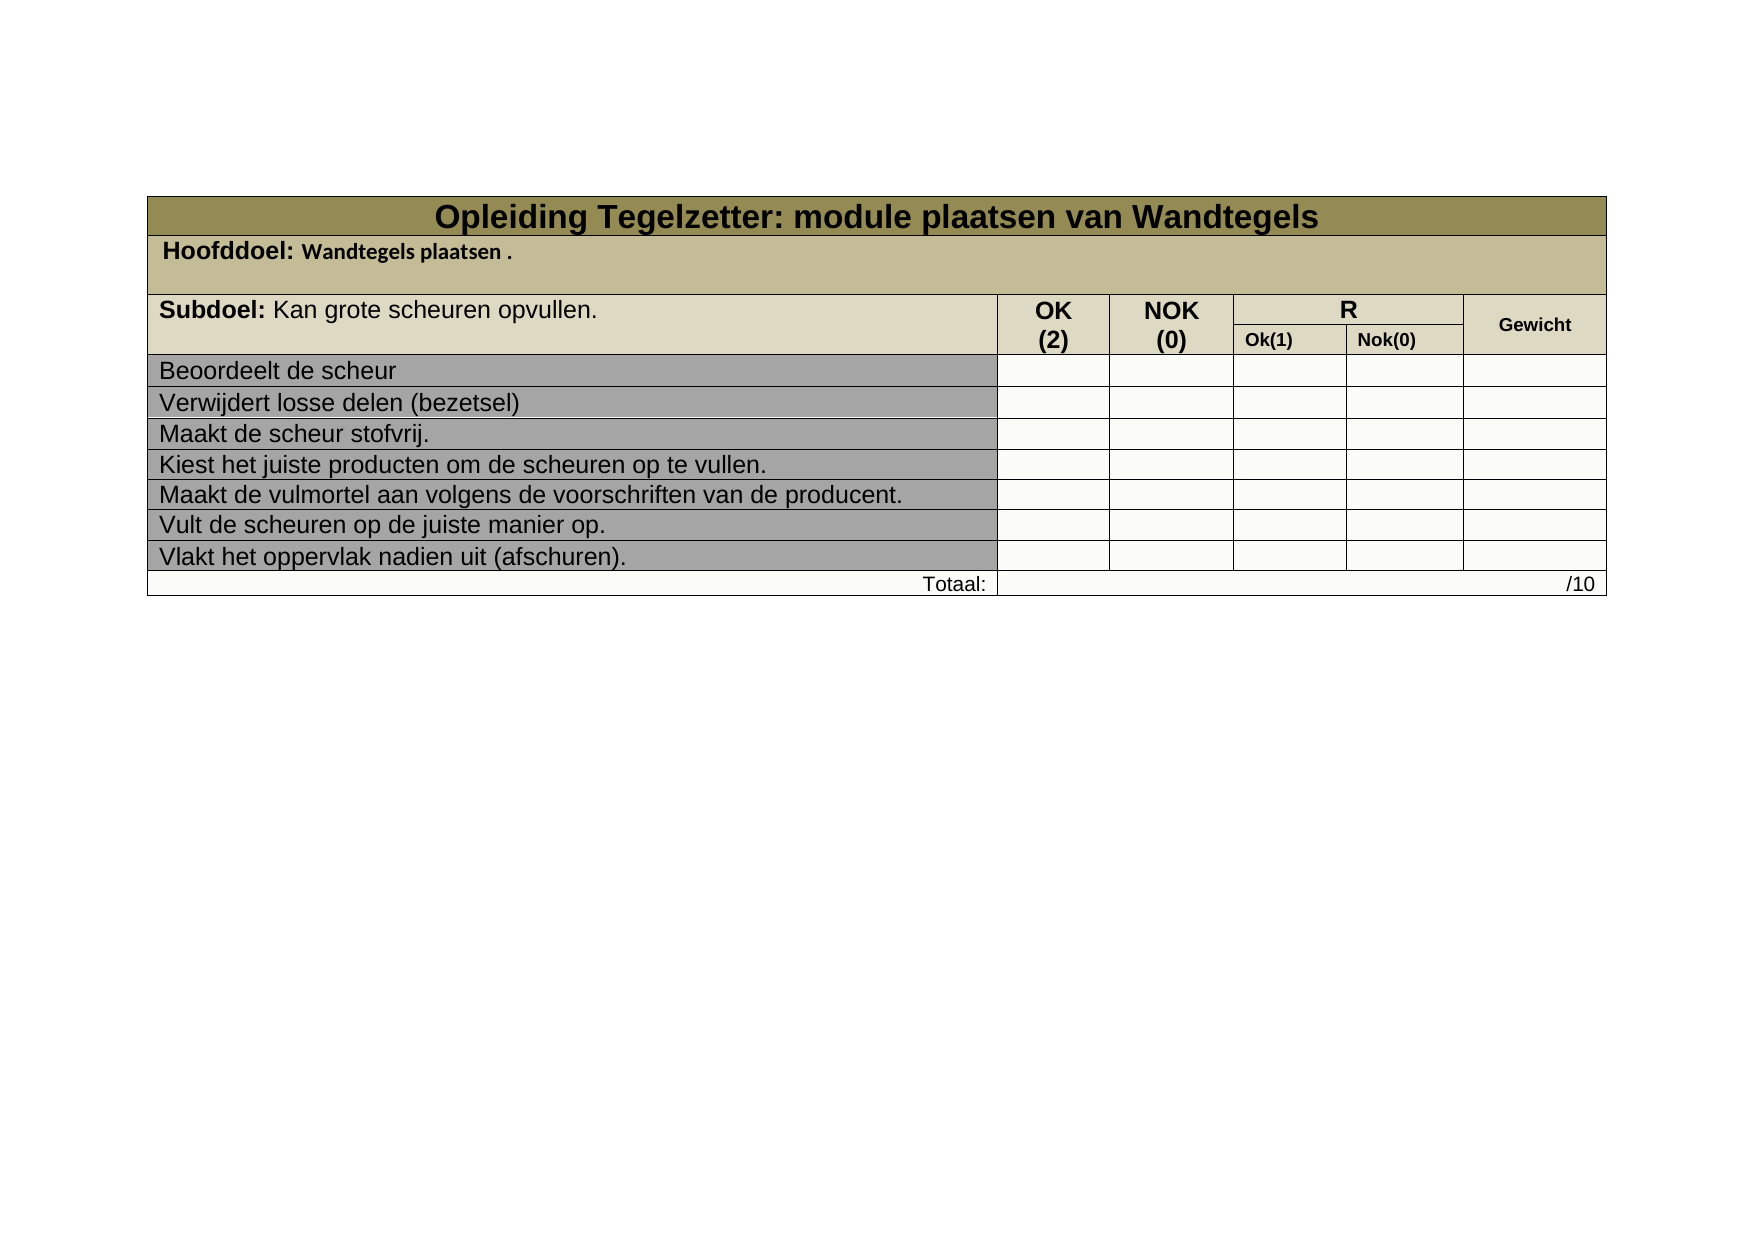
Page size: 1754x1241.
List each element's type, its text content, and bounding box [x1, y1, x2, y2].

table_cell R [1234, 295, 1463, 324]
table_cell [1110, 450, 1233, 479]
table_cell /10 [998, 571, 1606, 595]
table_cell Nok(0) [1347, 325, 1463, 354]
table_cell [998, 387, 1109, 417]
table_cell Maakt de scheur stofvrij. [148, 419, 997, 449]
table_cell [1347, 541, 1463, 570]
table_cell [1110, 480, 1233, 509]
table_cell [1234, 355, 1346, 386]
table_cell Totaal: [148, 571, 997, 595]
table_cell [1464, 387, 1606, 417]
table_cell [1464, 450, 1606, 479]
table_cell [1234, 387, 1346, 417]
table_cell [998, 510, 1109, 540]
table_cell [1347, 450, 1463, 479]
table_cell [1464, 419, 1606, 449]
table_cell [1110, 419, 1233, 449]
table_cell [1110, 510, 1233, 540]
table_cell [1347, 480, 1463, 509]
table_cell [1464, 510, 1606, 540]
table_cell OK (2) [998, 295, 1109, 354]
table_cell Ok(1) [1234, 325, 1346, 354]
table_cell Gewicht [1464, 295, 1606, 354]
table_cell NOK (0) [1110, 295, 1233, 354]
table_cell [1110, 541, 1233, 570]
table_cell [998, 355, 1109, 386]
table_cell [1464, 480, 1606, 509]
table_cell Hoofddoel: Wandtegels plaatsen . [148, 236, 1606, 294]
table_cell [1234, 419, 1346, 449]
table_cell Kiest het juiste producten om de scheuren op te vullen. [148, 450, 997, 479]
table_cell [1234, 510, 1346, 540]
table_cell [998, 450, 1109, 479]
table_cell [1110, 355, 1233, 386]
table_header Opleiding Tegelzetter: module plaatsen van Wandtegels [148, 197, 1606, 235]
table_cell [998, 480, 1109, 509]
table_cell [1234, 450, 1346, 479]
table_cell [1234, 480, 1346, 509]
table_cell [1464, 355, 1606, 386]
table_cell [1234, 541, 1346, 570]
table_cell Maakt de vulmortel aan volgens de voorschriften van de producent. [148, 480, 997, 509]
table_cell Verwijdert losse delen (bezetsel) [148, 387, 997, 417]
table_cell [1464, 541, 1606, 570]
table_cell [1110, 387, 1233, 417]
table_cell [1347, 355, 1463, 386]
table_cell Beoordeelt de scheur [148, 355, 997, 386]
table_cell Subdoel: Kan grote scheuren opvullen. [148, 295, 997, 354]
table_cell [1347, 419, 1463, 449]
table_cell [998, 419, 1109, 449]
table_cell [1347, 387, 1463, 417]
table_cell Vult de scheuren op de juiste manier op. [148, 510, 997, 540]
table_cell [1347, 510, 1463, 540]
table_cell Vlakt het oppervlak nadien uit (afschuren). [148, 541, 997, 570]
table_cell [998, 541, 1109, 570]
